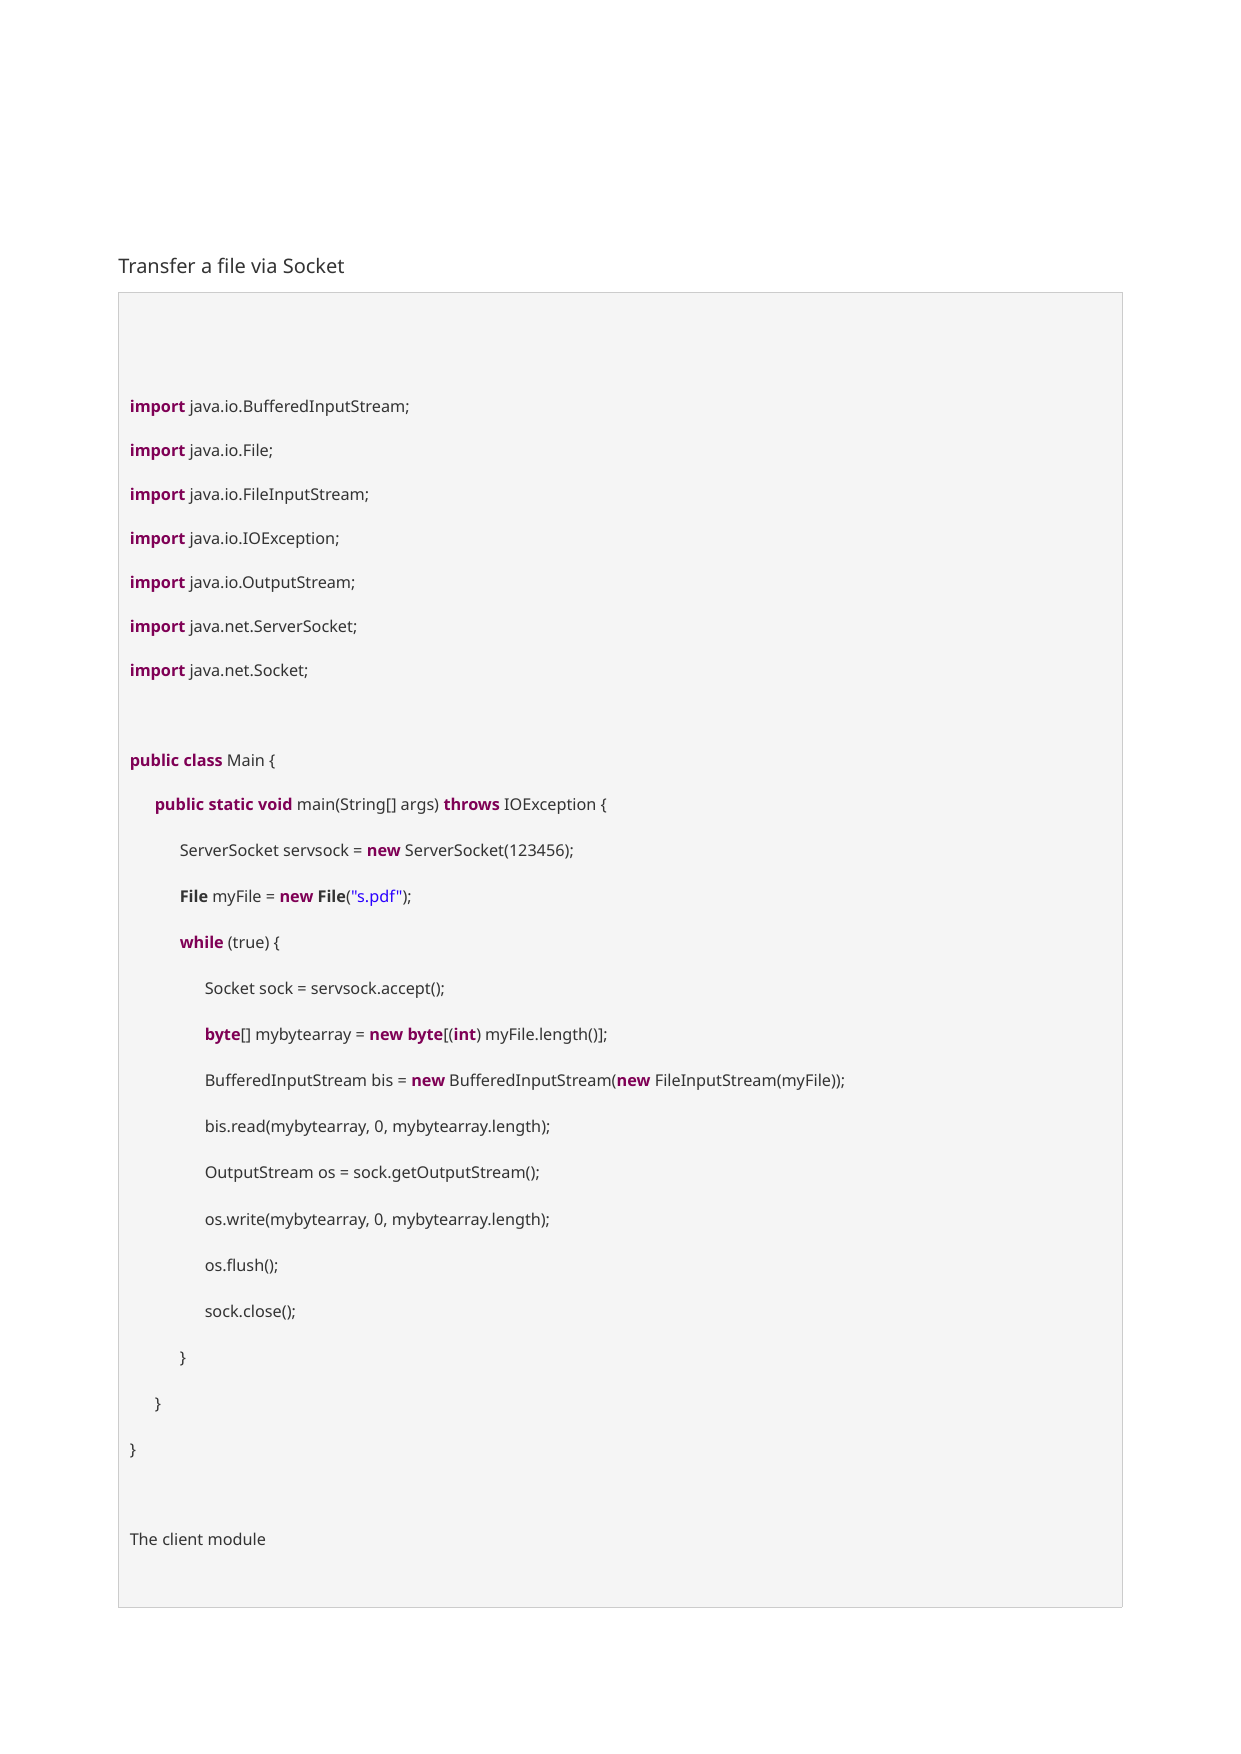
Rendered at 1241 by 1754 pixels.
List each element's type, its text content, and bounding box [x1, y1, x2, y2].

text byte[] mybytearray = new byte[(int) myFile.length()]; [119, 1012, 1122, 1047]
text BufferedInputStream bis = new BufferedInputStream(new FileInputStream(myFile)); [119, 1058, 1122, 1093]
text } [119, 1426, 1122, 1460]
text Transfer a file via Socket [118, 252, 1122, 279]
text import java.io.File; [119, 428, 1122, 462]
text File myFile = new File("s.pdf"); [119, 874, 1122, 909]
text ServerSocket servsock = new ServerSocket(123456); [119, 828, 1122, 863]
text import java.io.OutputStream; [119, 560, 1122, 593]
text import java.io.BufferedInputStream; [119, 384, 1122, 418]
text } [119, 1380, 1122, 1415]
text bis.read(mybytearray, 0, mybytearray.length); [119, 1104, 1122, 1139]
text os.flush(); [119, 1242, 1122, 1277]
text import java.net.ServerSocket; [119, 604, 1122, 637]
text public static void main(String[] args) throws IOException { [119, 782, 1122, 817]
text Socket sock = servsock.accept(); [119, 966, 1122, 1001]
text sock.close(); [119, 1288, 1122, 1323]
text } [119, 1334, 1122, 1369]
text import java.net.Socket; [119, 648, 1122, 681]
text while (true) { [119, 920, 1122, 955]
text os.write(mybytearray, 0, mybytearray.length); [119, 1196, 1122, 1231]
text public class Main { [119, 738, 1122, 771]
text OutputStream os = sock.getOutputStream(); [119, 1150, 1122, 1185]
text import java.io.IOException; [119, 516, 1122, 549]
text The client module [119, 1516, 1122, 1550]
text import java.io.FileInputStream; [119, 472, 1122, 506]
